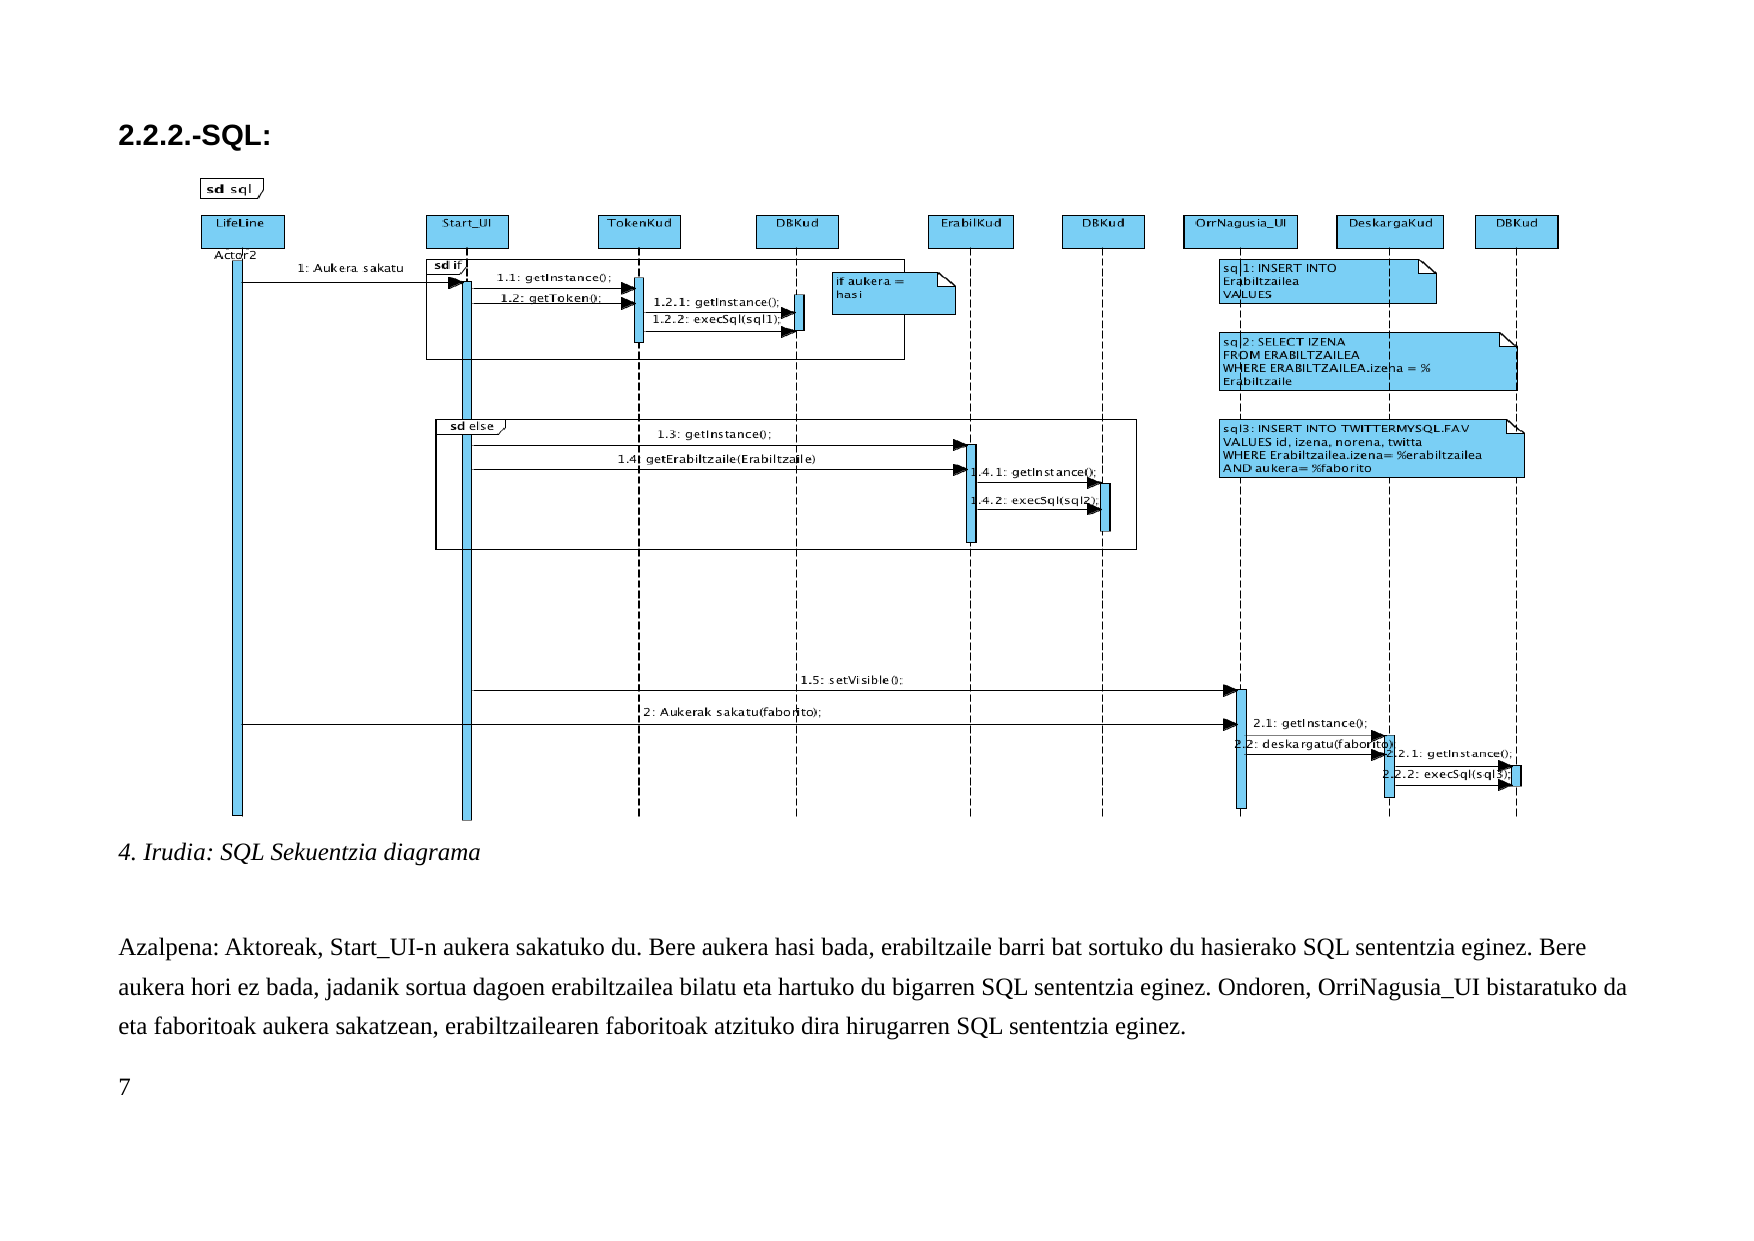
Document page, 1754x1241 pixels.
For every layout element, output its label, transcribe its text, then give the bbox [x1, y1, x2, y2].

picture [198, 176, 1601, 837]
text Azalpena: Aktoreak, Start_UI-n aukera sakatuko du. Bere aukera hasi bada, erabiltzaile barri bat sortuko du hasierako SQL sententzia eginez. Bere aukera hori ez bada, jadanik sortua dagoen erabiltzailea bilatu eta hartuko du bigarren SQL sententzia eginez. Ondoren, OrriNagusia_UI bistaratuko da eta faboritoak aukera sakatzean, erabiltzailearen faboritoak atzituko dira hirugarren SQL sententzia eginez. [118, 932, 1636, 1040]
text 4. Irudia: SQL Sekuentzia diagrama [118, 177, 1681, 866]
text 7 [118, 1072, 1636, 1100]
subtitle 2.2.2.-SQL: [118, 118, 1636, 152]
